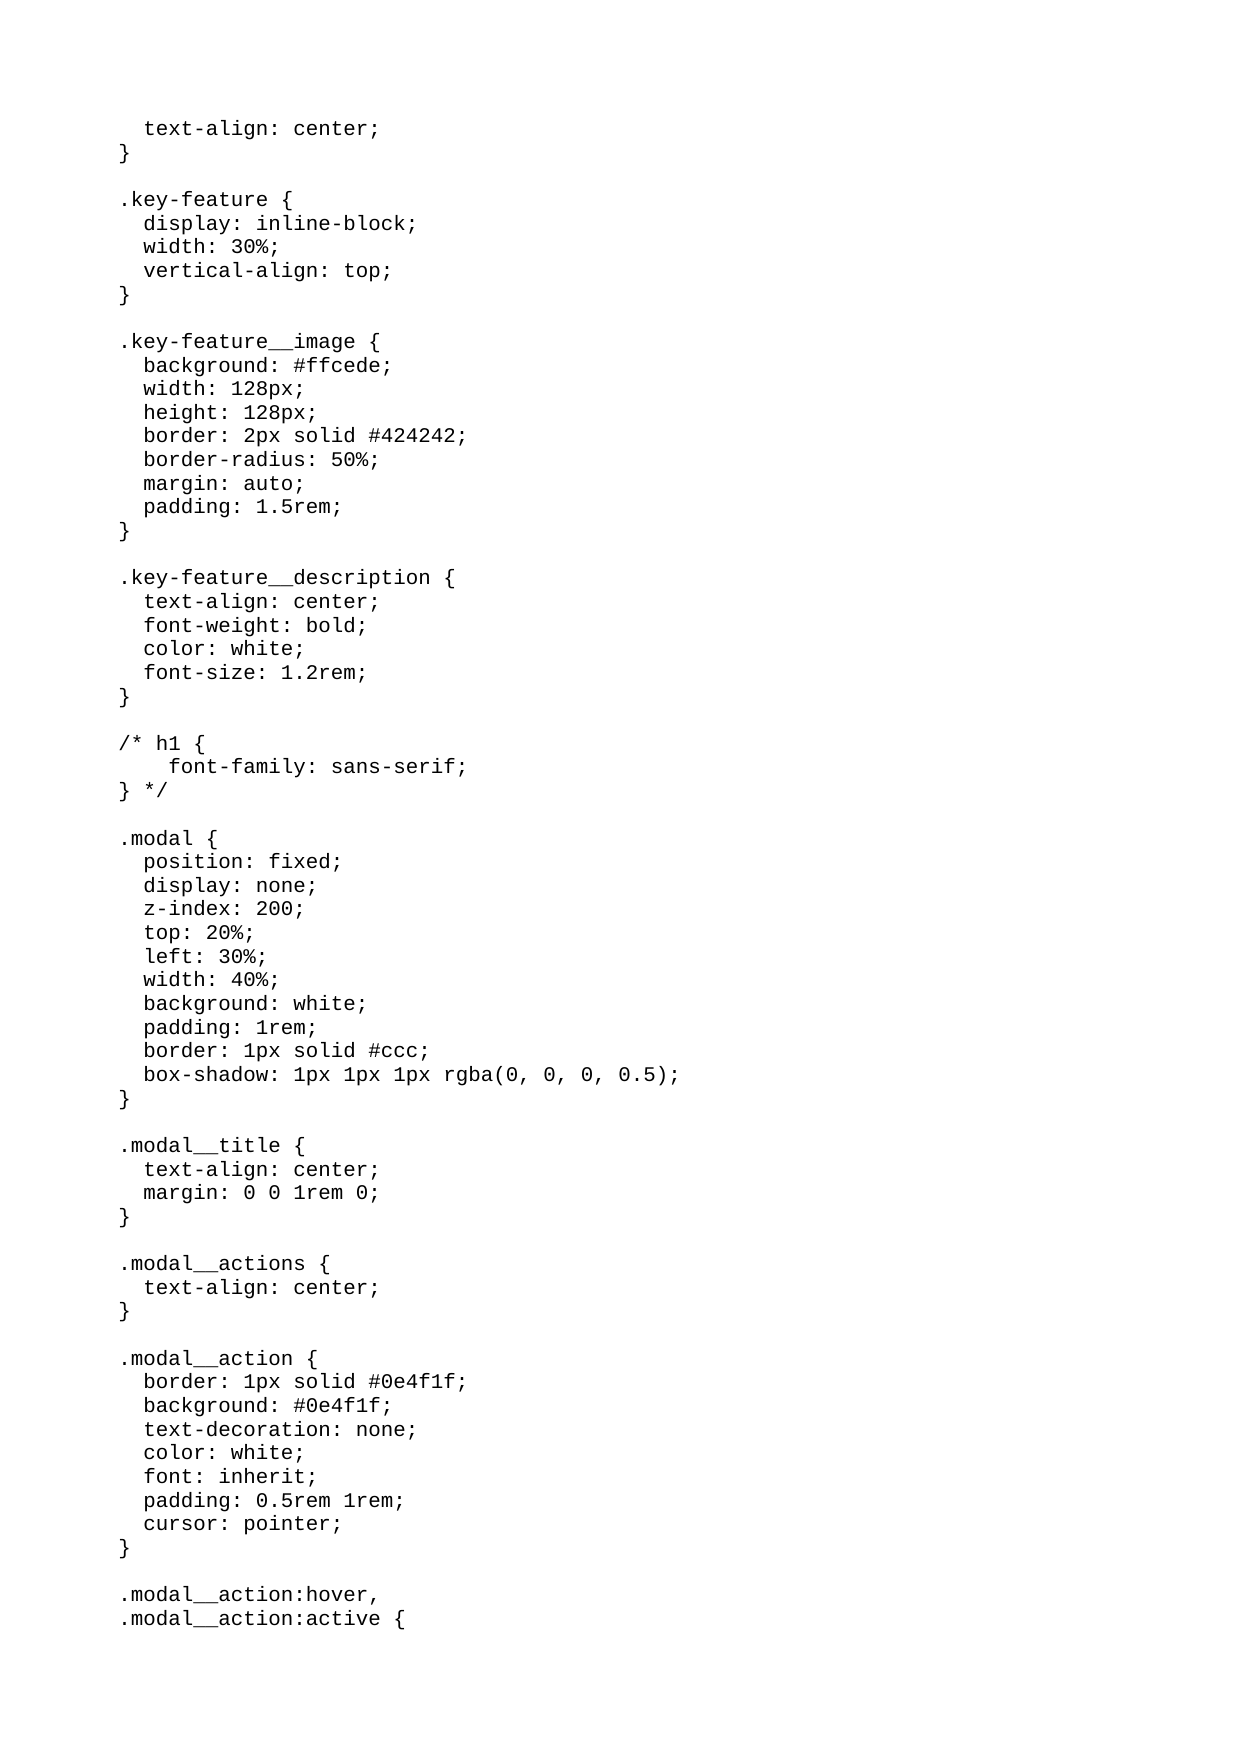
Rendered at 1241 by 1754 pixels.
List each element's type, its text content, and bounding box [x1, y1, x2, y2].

text background: white; [118, 993, 1122, 1017]
text text-align: center; [118, 1277, 1122, 1300]
text text-align: center; [118, 118, 1122, 142]
text height: 128px; [118, 402, 1122, 426]
text padding: 1rem; [118, 1017, 1122, 1040]
text /* h1 { [118, 733, 1122, 757]
text .modal__action:hover, [118, 1584, 1122, 1608]
text box-shadow: 1px 1px 1px rgba(0, 0, 0, 0.5); [118, 1064, 1122, 1088]
text display: inline-block; [118, 213, 1122, 236]
text } [118, 142, 1122, 165]
text padding: 1.5rem; [118, 496, 1122, 520]
text .modal { [118, 827, 1122, 851]
text } [118, 1206, 1122, 1229]
text } [118, 1537, 1122, 1561]
text .modal__action:active { [118, 1608, 1122, 1631]
text width: 128px; [118, 378, 1122, 402]
text .modal__actions { [118, 1253, 1122, 1277]
text display: none; [118, 875, 1122, 898]
text .modal__action { [118, 1348, 1122, 1371]
text } [118, 686, 1122, 709]
text margin: 0 0 1rem 0; [118, 1182, 1122, 1206]
text vertical-align: top; [118, 260, 1122, 284]
text position: fixed; [118, 851, 1122, 875]
text .key-feature { [118, 189, 1122, 213]
text } [118, 284, 1122, 307]
text border: 2px solid #424242; [118, 426, 1122, 449]
text font-family: sans-serif; [118, 757, 1122, 780]
text border: 1px solid #0e4f1f; [118, 1371, 1122, 1395]
text text-align: center; [118, 591, 1122, 615]
text text-decoration: none; [118, 1419, 1122, 1442]
text .modal__title { [118, 1135, 1122, 1158]
text border-radius: 50%; [118, 449, 1122, 473]
text font-weight: bold; [118, 615, 1122, 638]
text text-align: center; [118, 1158, 1122, 1182]
text } [118, 1088, 1122, 1111]
text background: #0e4f1f; [118, 1395, 1122, 1419]
text cursor: pointer; [118, 1513, 1122, 1537]
text } */ [118, 780, 1122, 804]
text font: inherit; [118, 1466, 1122, 1489]
text } [118, 1300, 1122, 1324]
text z-index: 200; [118, 898, 1122, 922]
text left: 30%; [118, 946, 1122, 969]
text padding: 0.5rem 1rem; [118, 1489, 1122, 1513]
text width: 30%; [118, 236, 1122, 260]
text font-size: 1.2rem; [118, 662, 1122, 686]
text color: white; [118, 1442, 1122, 1466]
text .key-feature__image { [118, 331, 1122, 354]
text top: 20%; [118, 922, 1122, 946]
text border: 1px solid #ccc; [118, 1040, 1122, 1064]
text margin: auto; [118, 473, 1122, 496]
text } [118, 520, 1122, 544]
text .key-feature__description { [118, 567, 1122, 591]
text width: 40%; [118, 969, 1122, 993]
text color: white; [118, 638, 1122, 662]
text background: #ffcede; [118, 354, 1122, 378]
